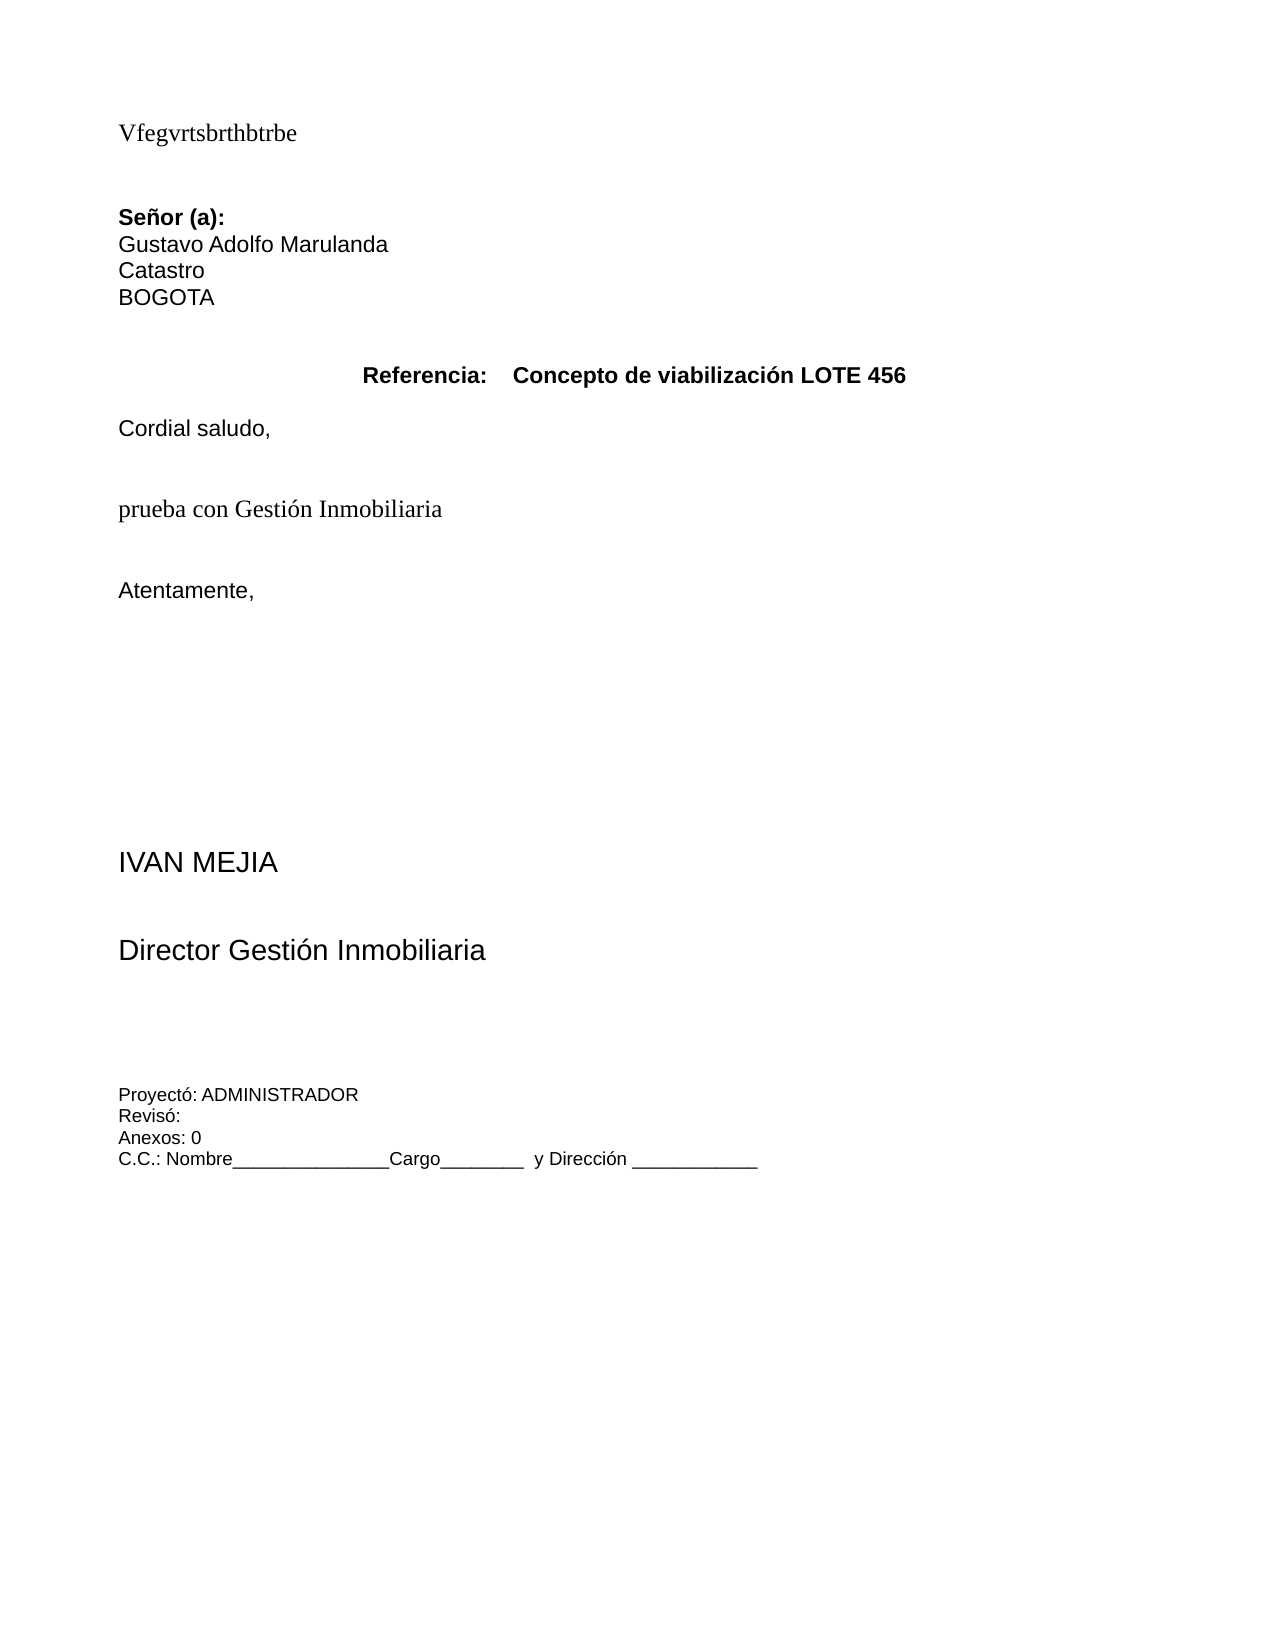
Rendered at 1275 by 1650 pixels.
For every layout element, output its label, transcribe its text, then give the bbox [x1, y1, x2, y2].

text Proyectó: ADMINISTRADOR [118, 1083, 1157, 1105]
text Señor (a): [118, 204, 1157, 231]
subtitle Director Gestión Inmobiliaria [118, 933, 1157, 966]
text Atentamente, [118, 577, 1157, 603]
text Revisó: [118, 1105, 1157, 1127]
text Anexos: 0 [118, 1127, 1157, 1148]
text C.C.: Nombre_______________Cargo________ y Dirección ____________ [118, 1148, 1157, 1170]
text Cordial saludo, [118, 415, 1157, 442]
text Referencia: Concepto de viabilización LOTE 456 [118, 362, 1157, 389]
text Catastro [118, 257, 1157, 283]
subtitle IVAN MEJIA [118, 845, 1157, 878]
text Gustavo Adolfo Marulanda [118, 231, 1157, 257]
text Vfegvrtsbrthbtrbe [118, 118, 1157, 147]
text BOGOTA [118, 283, 1157, 310]
text prueba con Gestión Inmobiliaria [118, 494, 1157, 523]
